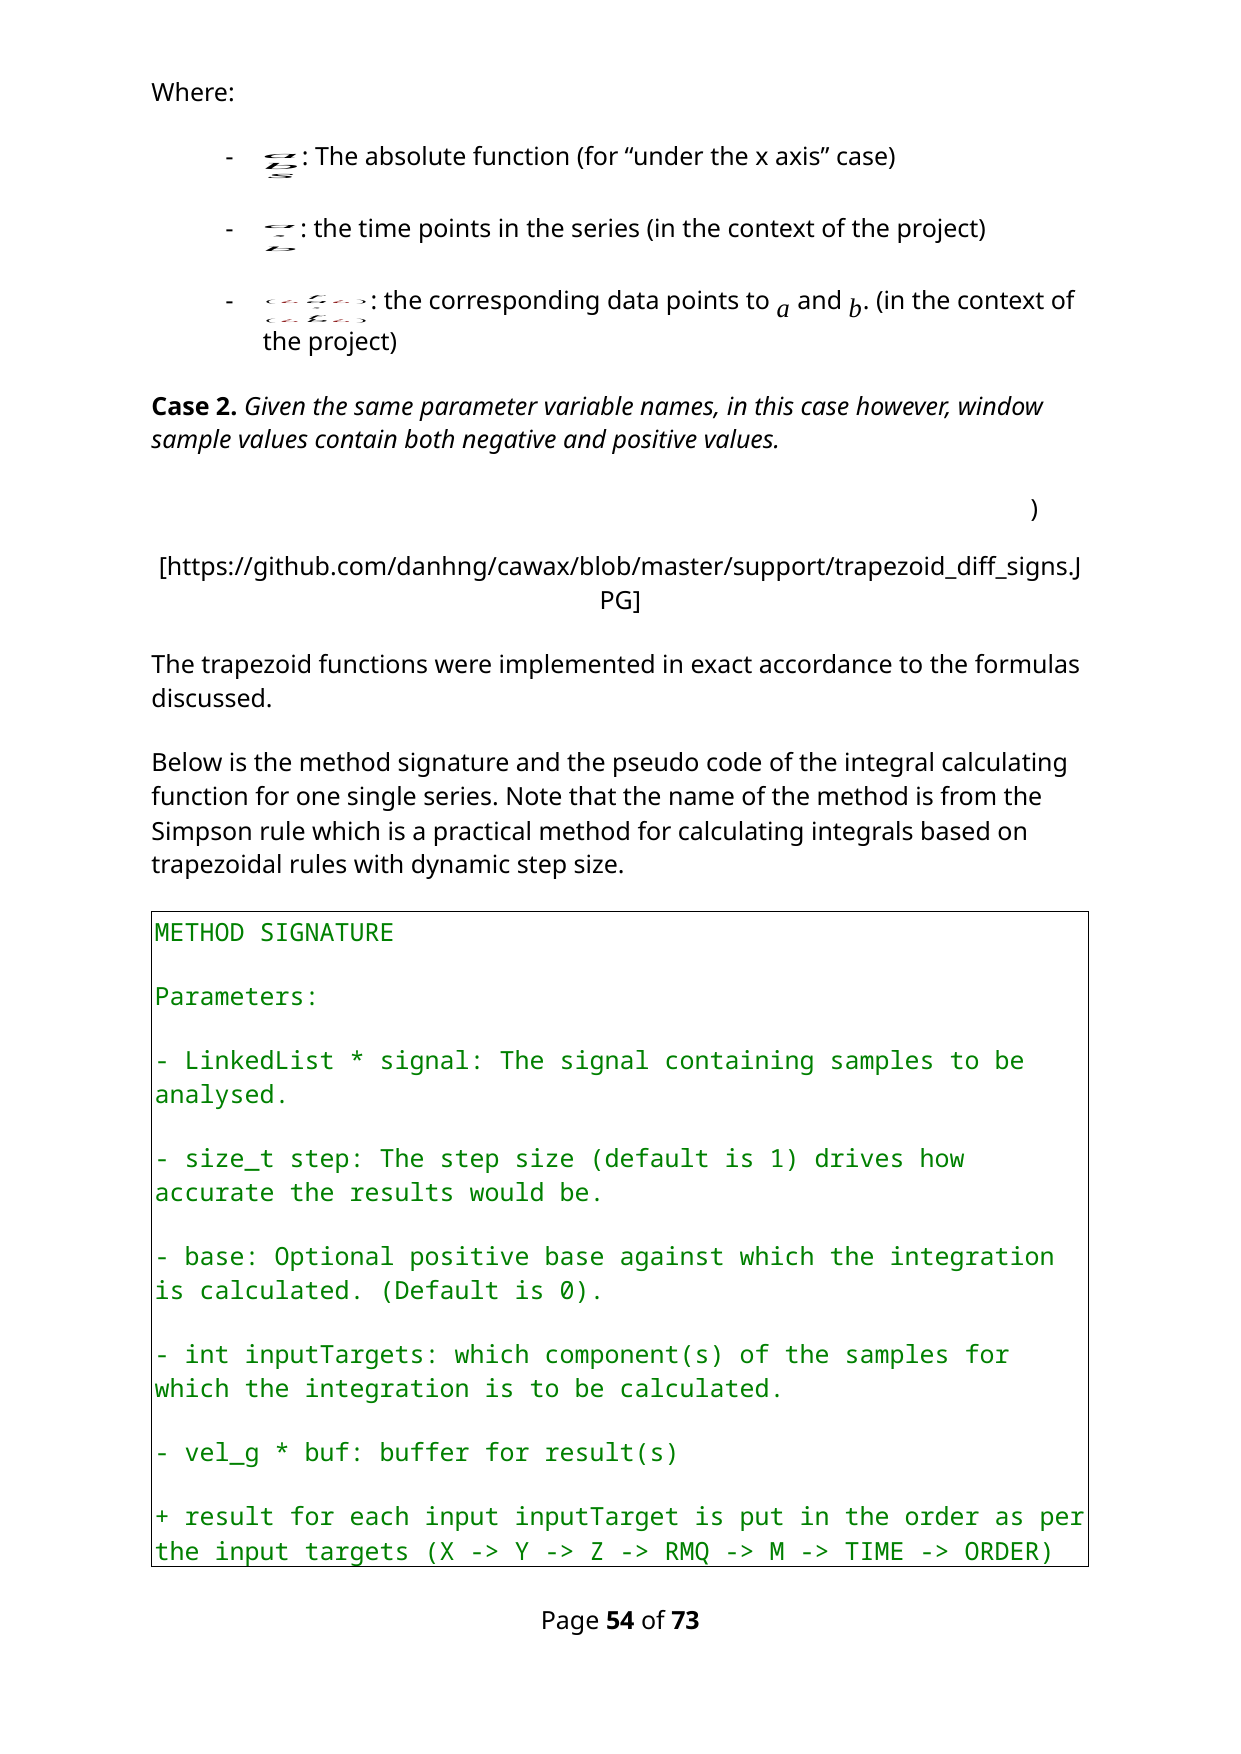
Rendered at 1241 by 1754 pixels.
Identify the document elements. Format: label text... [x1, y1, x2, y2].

text The trapezoid functions were implemented in exact accordance to the formulas discussed. [151, 647, 1089, 715]
text - int inputTargets: which component(s) of the samples for which the integration is to be calculated. [152, 1334, 1088, 1405]
text ) [https://github.com/danhng/cawax/blob/master/support/trapezoid_diff_signs.JPG] [151, 486, 1089, 617]
text + result for each input inputTarget is put in the order as per the input targets (X -> Y -> Z -> RMQ -> M -> TIME -> ORDER) [152, 1496, 1088, 1566]
text - base: Optional positive base against which the integration is calculated. (Default is 0). [152, 1236, 1088, 1307]
text - vel_g * buf: buffer for result(s) [152, 1432, 1088, 1469]
list : the corresponding data points to and . (in the context of the project) [225, 282, 1089, 358]
list : the time points in the series (in the context of the project) [225, 211, 1089, 252]
text - size_t step: The step size (default is 1) drives how accurate the results would be. [152, 1137, 1088, 1209]
text - LinkedList * signal: The signal containing samples to be analysed. [152, 1039, 1088, 1111]
text METHOD SIGNATURE [152, 912, 1088, 948]
text Where: [151, 75, 1089, 109]
text Case 2. Given the same parameter variable names, in this case however, window sample values contain both negative and positive values. [151, 388, 1089, 456]
list : The absolute function (for “under the x axis” case) [225, 139, 1089, 181]
text Below is the method signature and the pseudo code of the integral calculating function for one single series. Note that the name of the method is from the Simpson rule which is a practical method for calculating integrals based on trapezoidal rules with dynamic step size. [151, 745, 1089, 881]
text Parameters: [152, 975, 1088, 1012]
